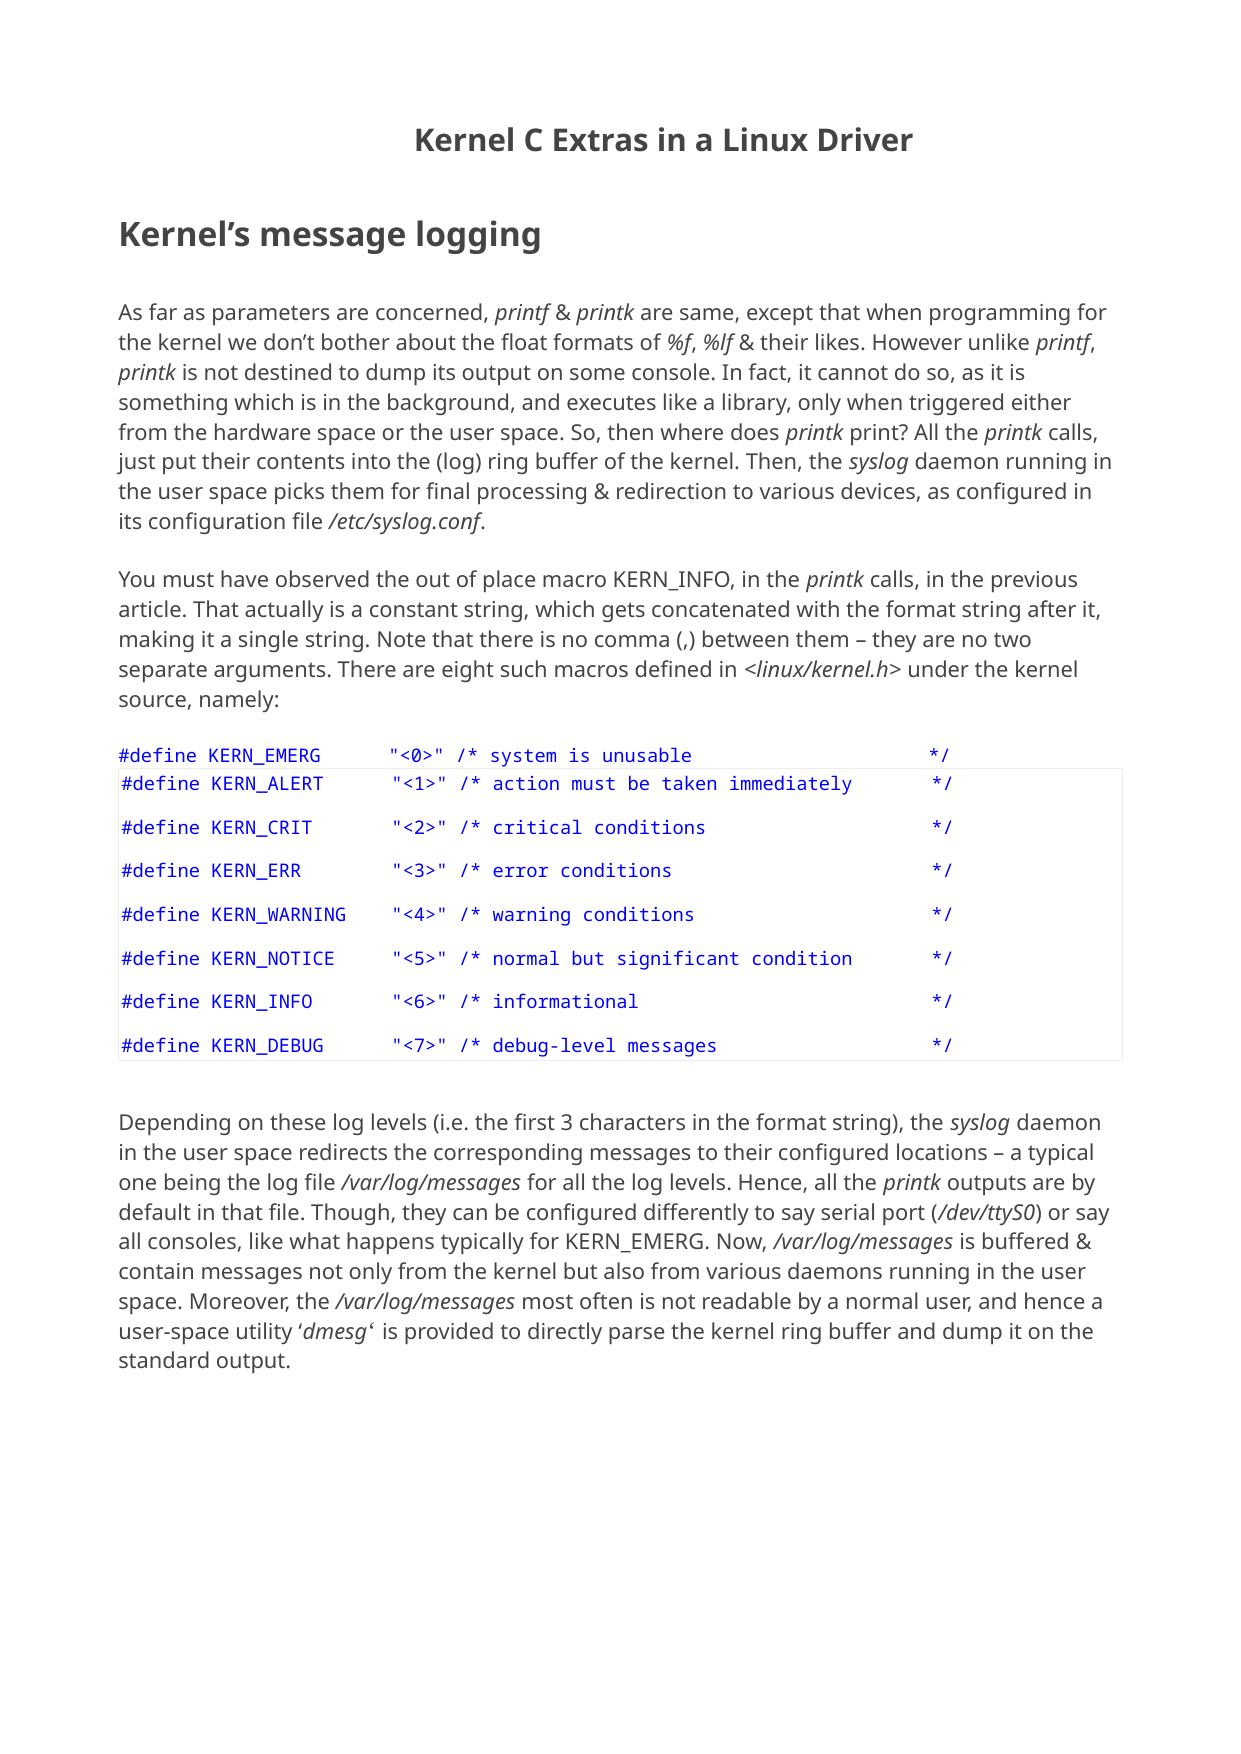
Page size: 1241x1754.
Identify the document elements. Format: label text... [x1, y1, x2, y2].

text #define KERN_EMERG "<0>" /* system is unusable */ [118, 742, 1122, 768]
text #define KERN_NOTICE "<5>" /* normal but significant condition */ [119, 942, 1122, 970]
subtitle Kernel’s message logging [118, 210, 1122, 256]
text You must have observed the out of place macro KERN_INFO, in the printk calls, in the previous article. That actually is a constant string, which gets concatenated with the format string after it, making it a single string. Note that there is no comma (,) between them – they are no two separate arguments. There are eight such macros defined in <linux/kernel.h> under the kernel source, namely: [118, 564, 1122, 713]
text #define KERN_ALERT "<1>" /* action must be taken immediately */ [119, 769, 1122, 796]
text #define KERN_DEBUG "<7>" /* debug-level messages */ [119, 1029, 1122, 1060]
text #define KERN_CRIT "<2>" /* critical conditions */ [119, 811, 1122, 840]
text Kernel C Extras in a Linux Driver [118, 118, 1122, 161]
text #define KERN_WARNING "<4>" /* warning conditions */ [119, 898, 1122, 927]
text Depending on these log levels (i.e. the first 3 characters in the format string), the syslog daemon in the user space redirects the corresponding messages to their configured locations – a typical one being the log file /var/log/messages for all the log levels. Hence, all the printk outputs are by default in that file. Though, they can be configured differently to say serial port (/dev/ttyS0) or say all consoles, like what happens typically for KERN_EMERG. Now, /var/log/messages is buffered & contain messages not only from the kernel but also from various daemons running in the user space. Moreover, the /var/log/messages most often is not readable by a normal user, and hence a user-space utility ‘dmesg‘ is provided to directly parse the kernel ring buffer and dump it on the standard output. [118, 1107, 1122, 1375]
text As far as parameters are concerned, printf & printk are same, except that when programming for the kernel we don’t bother about the float formats of %f, %lf & their likes. However unlike printf, printk is not destined to dump its output on some console. In fact, it cannot do so, as it is something which is in the background, and executes like a library, only when triggered either from the hardware space or the user space. So, then where does printk print? All the printk calls, just put their contents into the (log) ring buffer of the kernel. Then, the syslog daemon running in the user space picks them for final processing & redirection to various devices, as configured in its configuration file /etc/syslog.conf. [118, 297, 1122, 536]
text #define KERN_ERR "<3>" /* error conditions */ [119, 855, 1122, 883]
text #define KERN_INFO "<6>" /* informational */ [119, 985, 1122, 1014]
